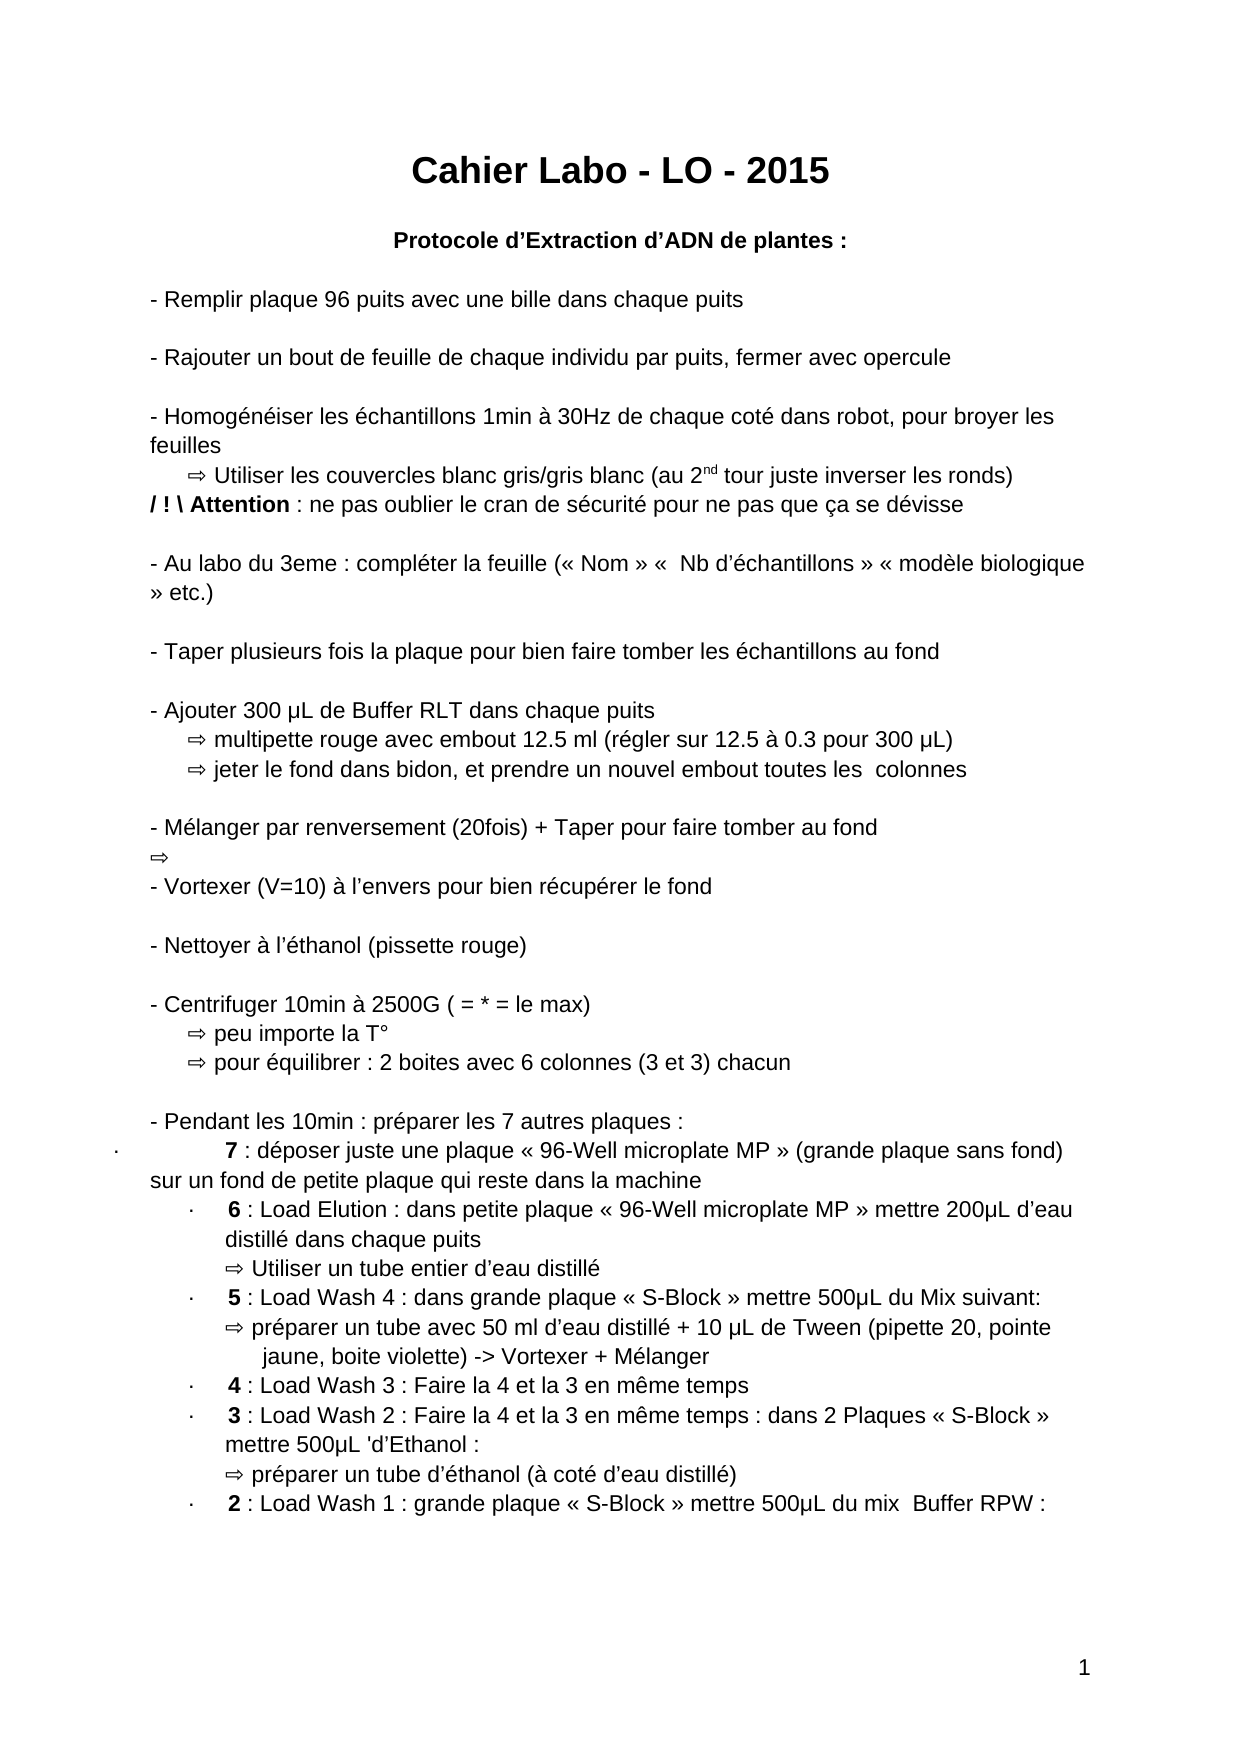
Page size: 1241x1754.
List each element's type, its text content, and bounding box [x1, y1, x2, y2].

text - Remplir plaque 96 puits avec une bille dans chaque puits [150, 286, 1091, 312]
text ⇨ préparer un tube d’éthanol (à coté d’eau distillé) [225, 1461, 1091, 1487]
text ⇨ multipette rouge avec embout 12.5 ml (régler sur 12.5 à 0.3 pour 300 μL) [187, 727, 1091, 752]
text · 6 : Load Elution : dans petite plaque « 96-Well microplate MP » mettre 200μL d’eau distillé dans chaque puits [187, 1197, 1091, 1252]
text Protocole d’Extraction d’ADN de plantes : [150, 227, 1091, 253]
text Cahier Labo - LO - 2015 [150, 150, 1091, 192]
text - Vortexer (V=10) à l’envers pour bien récupérer le fond [150, 874, 1091, 899]
text ⇨ [150, 844, 1091, 870]
text - Au labo du 3eme : compléter la feuille (« Nom » « Nb d’échantillons » « modèle biologique » etc.) [150, 551, 1091, 606]
text · 2 : Load Wash 1 : grande plaque « S-Block » mettre 500μL du mix Buffer RPW : [187, 1491, 1091, 1516]
text - Mélanger par renversement (20fois) + Taper pour faire tomber au fond [150, 815, 1091, 841]
text ⇨ peu importe la T° [187, 1021, 1091, 1046]
text - Nettoyer à l’éthanol (pissette rouge) [150, 932, 1091, 958]
text - Ajouter 300 μL de Buffer RLT dans chaque puits [150, 697, 1091, 723]
text - Pendant les 10min : préparer les 7 autres plaques : [150, 1109, 1091, 1134]
text - Centrifuger 10min à 2500G ( = * = le max) [150, 991, 1091, 1017]
text · 7 : déposer juste une plaque « 96-Well microplate MP » (grande plaque sans fond) sur un fond de petite plaque qui reste dans la machine [112, 1138, 1091, 1193]
text · 3 : Load Wash 2 : Faire la 4 et la 3 en même temps : dans 2 Plaques « S-Block » mettre 500μL 'd’Ethanol : [187, 1402, 1091, 1457]
text ⇨ préparer un tube avec 50 ml d’eau distillé + 10 μL de Tween (pipette 20, pointe jaune, boite violette) -> Vortexer + Mélanger [225, 1314, 1091, 1369]
text - Rajouter un bout de feuille de chaque individu par puits, fermer avec opercule [150, 345, 1091, 371]
text ⇨ pour équilibrer : 2 boites avec 6 colonnes (3 et 3) chacun [187, 1050, 1091, 1076]
text - Homogénéiser les échantillons 1min à 30Hz de chaque coté dans robot, pour broyer les feuilles [150, 404, 1091, 459]
text ⇨ Utiliser les couvercles blanc gris/gris blanc (au 2nd tour juste inverser les ronds) [187, 462, 1091, 488]
text - Taper plusieurs fois la plaque pour bien faire tomber les échantillons au fond [150, 639, 1091, 664]
text · 4 : Load Wash 3 : Faire la 4 et la 3 en même temps [187, 1373, 1091, 1399]
text / ! \ Attention : ne pas oublier le cran de sécurité pour ne pas que ça se dévisse [150, 492, 1091, 517]
text ⇨ Utiliser un tube entier d’eau distillé [225, 1256, 1091, 1281]
text ⇨ jeter le fond dans bidon, et prendre un nouvel embout toutes les colonnes [187, 756, 1091, 782]
text · 5 : Load Wash 4 : dans grande plaque « S-Block » mettre 500μL du Mix suivant: [187, 1285, 1091, 1311]
